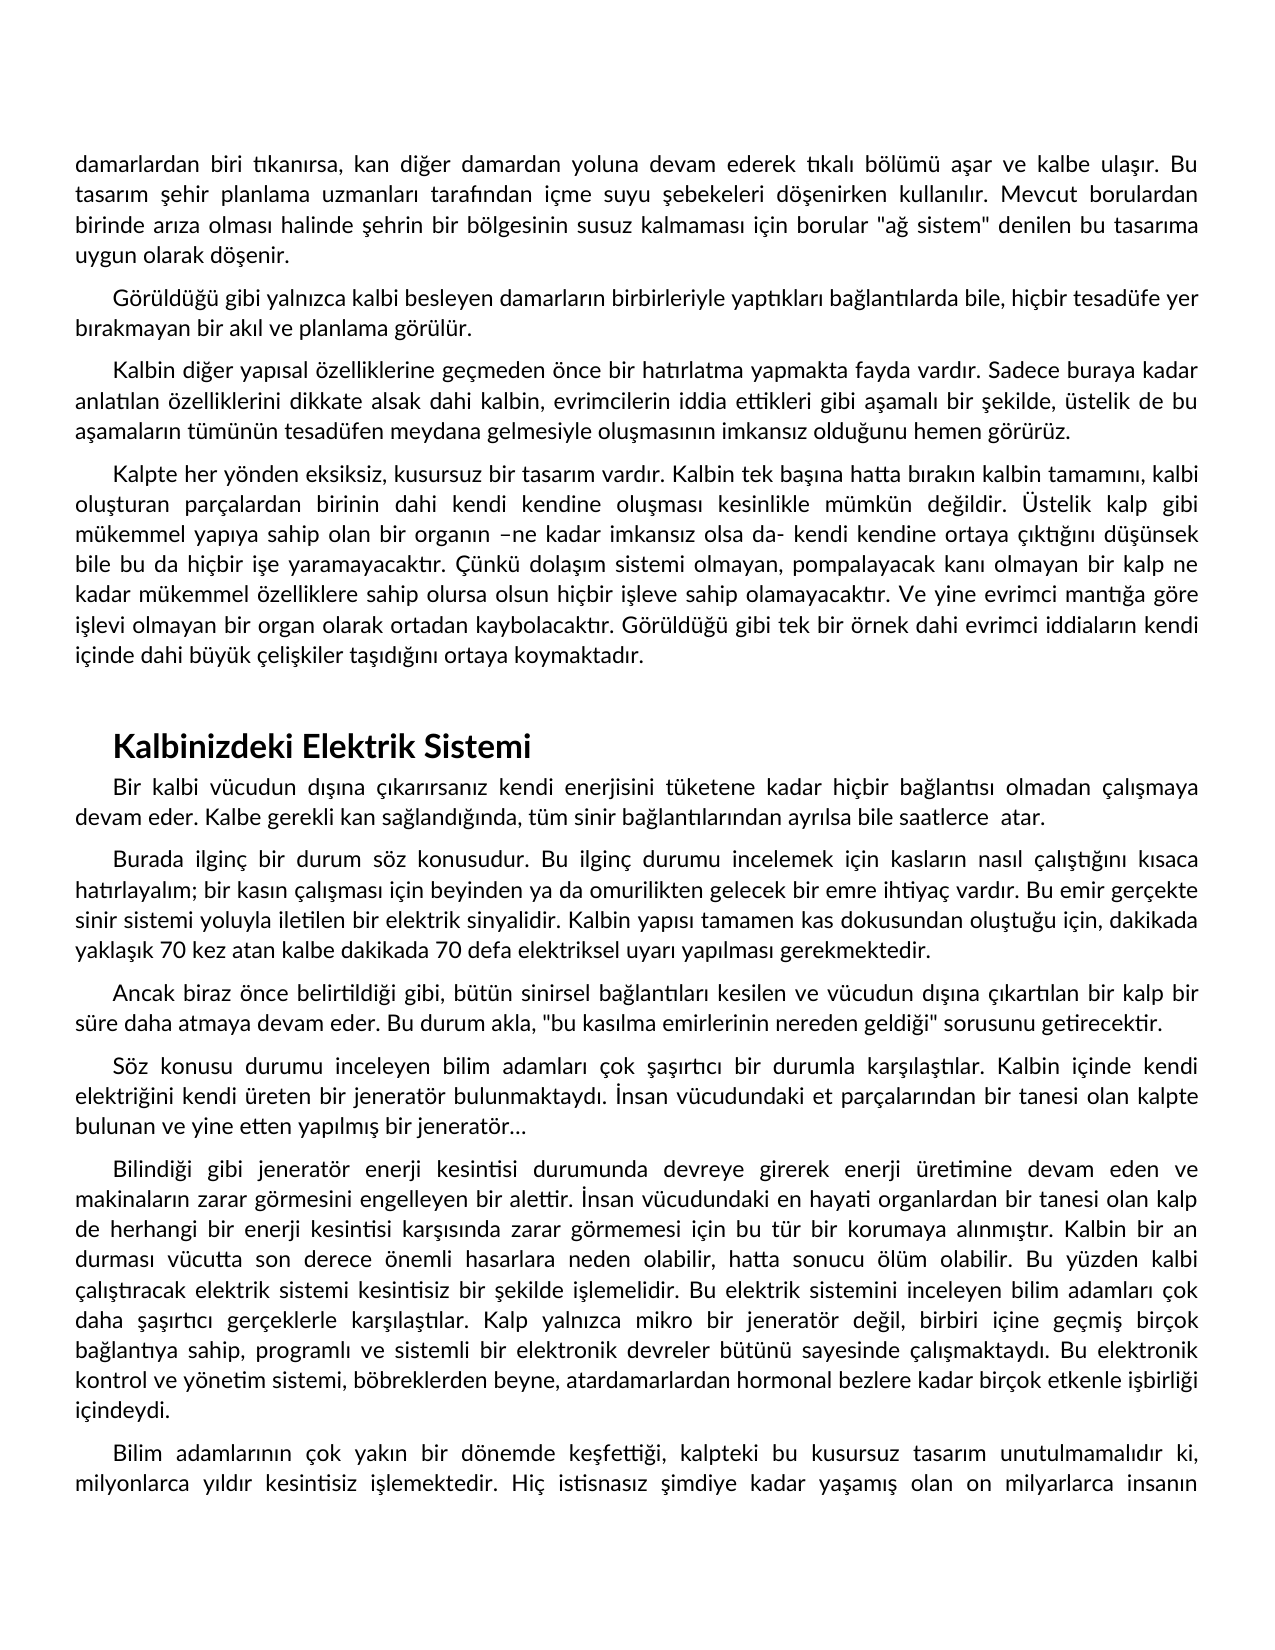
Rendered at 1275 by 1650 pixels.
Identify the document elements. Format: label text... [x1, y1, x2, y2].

text Ancak biraz önce belirtildiği gibi, bütün sinirsel bağlantıları kesilen ve vücudun dışına çıkartılan bir kalp bir süre daha atmaya devam eder. Bu durum akla, "bu kasılma emirlerinin nereden geldiği" sorusunu getirecektir. [75, 978, 1200, 1036]
subtitle Kalbinizdeki Elektrik Sistemi [112, 726, 1200, 766]
text Kalpte her yönden eksiksiz, kusursuz bir tasarım vardır. Kalbin tek başına hatta bırakın kalbin tamamını, kalbi oluşturan parçalardan birinin dahi kendi kendine oluşması kesinlikle mümkün değildir. Üstelik kalp gibi mükemmel yapıya sahip olan bir organın –ne kadar imkansız olsa da- kendi kendine ortaya çıktığını düşünsek bile bu da hiçbir işe yaramayacaktır. Çünkü dolaşım sistemi olmayan, pompalayacak kanı olmayan bir kalp ne kadar mükemmel özelliklere sahip olursa olsun hiçbir işleve sahip olamayacaktır. Ve yine evrimci mantığa göre işlevi olmayan bir organ olarak ortadan kaybolacaktır. Görüldüğü gibi tek bir örnek dahi evrimci iddiaların kendi içinde dahi büyük çelişkiler taşıdığını ortaya koymaktadır. [75, 459, 1200, 668]
text damarlardan biri tıkanırsa, kan diğer damardan yoluna devam ederek tıkalı bölümü aşar ve kalbe ulaşır. Bu tasarım şehir planlama uzmanları tarafından içme suyu şebekeleri döşenirken kullanılır. Mevcut borulardan birinde arıza olması halinde şehrin bir bölgesinin susuz kalmaması için borular "ağ sistem" denilen bu tasarıma uygun olarak döşenir. [75, 150, 1200, 268]
text Burada ilginç bir durum söz konusudur. Bu ilginç durumu incelemek için kasların nasıl çalıştığını kısaca hatırlayalım; bir kasın çalışması için beyinden ya da omurilikten gelecek bir emre ihtiyaç vardır. Bu emir gerçekte sinir sistemi yoluyla iletilen bir elektrik sinyalidir. Kalbin yapısı tamamen kas dokusundan oluştuğu için, dakikada yaklaşık 70 kez atan kalbe dakikada 70 defa elektriksel uyarı yapılması gerekmektedir. [75, 845, 1200, 963]
text Görüldüğü gibi yalnızca kalbi besleyen damarların birbirleriyle yaptıkları bağlantılarda bile, hiçbir tesadüfe yer bırakmayan bir akıl ve planlama görülür. [75, 283, 1200, 341]
text Bir kalbi vücudun dışına çıkarırsanız kendi enerjisini tüketene kadar hiçbir bağlantısı olmadan çalışmaya devam eder. Kalbe gerekli kan sağlandığında, tüm sinir bağlantılarından ayrılsa bile saatlerce atar. [75, 772, 1200, 830]
text Bilindiği gibi jeneratör enerji kesintisi durumunda devreye girerek enerji üretimine devam eden ve makinaların zarar görmesini engelleyen bir alettir. İnsan vücudundaki en hayati organlardan bir tanesi olan kalp de herhangi bir enerji kesintisi karşısında zarar görmemesi için bu tür bir korumaya alınmıştır. Kalbin bir an durması vücutta son derece önemli hasarlara neden olabilir, hatta sonucu ölüm olabilir. Bu yüzden kalbi çalıştıracak elektrik sistemi kesintisiz bir şekilde işlemelidir. Bu elektrik sistemini inceleyen bilim adamları çok daha şaşırtıcı gerçeklerle karşılaştılar. Kalp yalnızca mikro bir jeneratör değil, birbiri içine geçmiş birçok bağlantıya sahip, programlı ve sistemli bir elektronik devreler bütünü sayesinde çalışmaktaydı. Bu elektronik kontrol ve yönetim sistemi, böbreklerden beyne, atardamarlardan hormonal bezlere kadar birçok etkenle işbirliği içindeydi. [75, 1154, 1200, 1424]
text Söz konusu durumu inceleyen bilim adamları çok şaşırtıcı bir durumla karşılaştılar. Kalbin içinde kendi elektriğini kendi üreten bir jeneratör bulunmaktaydı. İnsan vücudundaki et parçalarından bir tanesi olan kalpte bulunan ve yine etten yapılmış bir jeneratör… [75, 1051, 1200, 1139]
text Kalbin diğer yapısal özelliklerine geçmeden önce bir hatırlatma yapmakta fayda vardır. Sadece buraya kadar anlatılan özelliklerini dikkate alsak dahi kalbin, evrimcilerin iddia ettikleri gibi aşamalı bir şekilde, üstelik de bu aşamaların tümünün tesadüfen meydana gelmesiyle oluşmasının imkansız olduğunu hemen görürüz. [75, 356, 1200, 444]
text Bilim adamlarının çok yakın bir dönemde keşfettiği, kalpteki bu kusursuz tasarım unutulmamalıdır ki, milyonlarca yıldır kesintisiz işlemektedir. Hiç istisnasız şimdiye kadar yaşamış olan on milyarlarca insanın [75, 1439, 1200, 1497]
